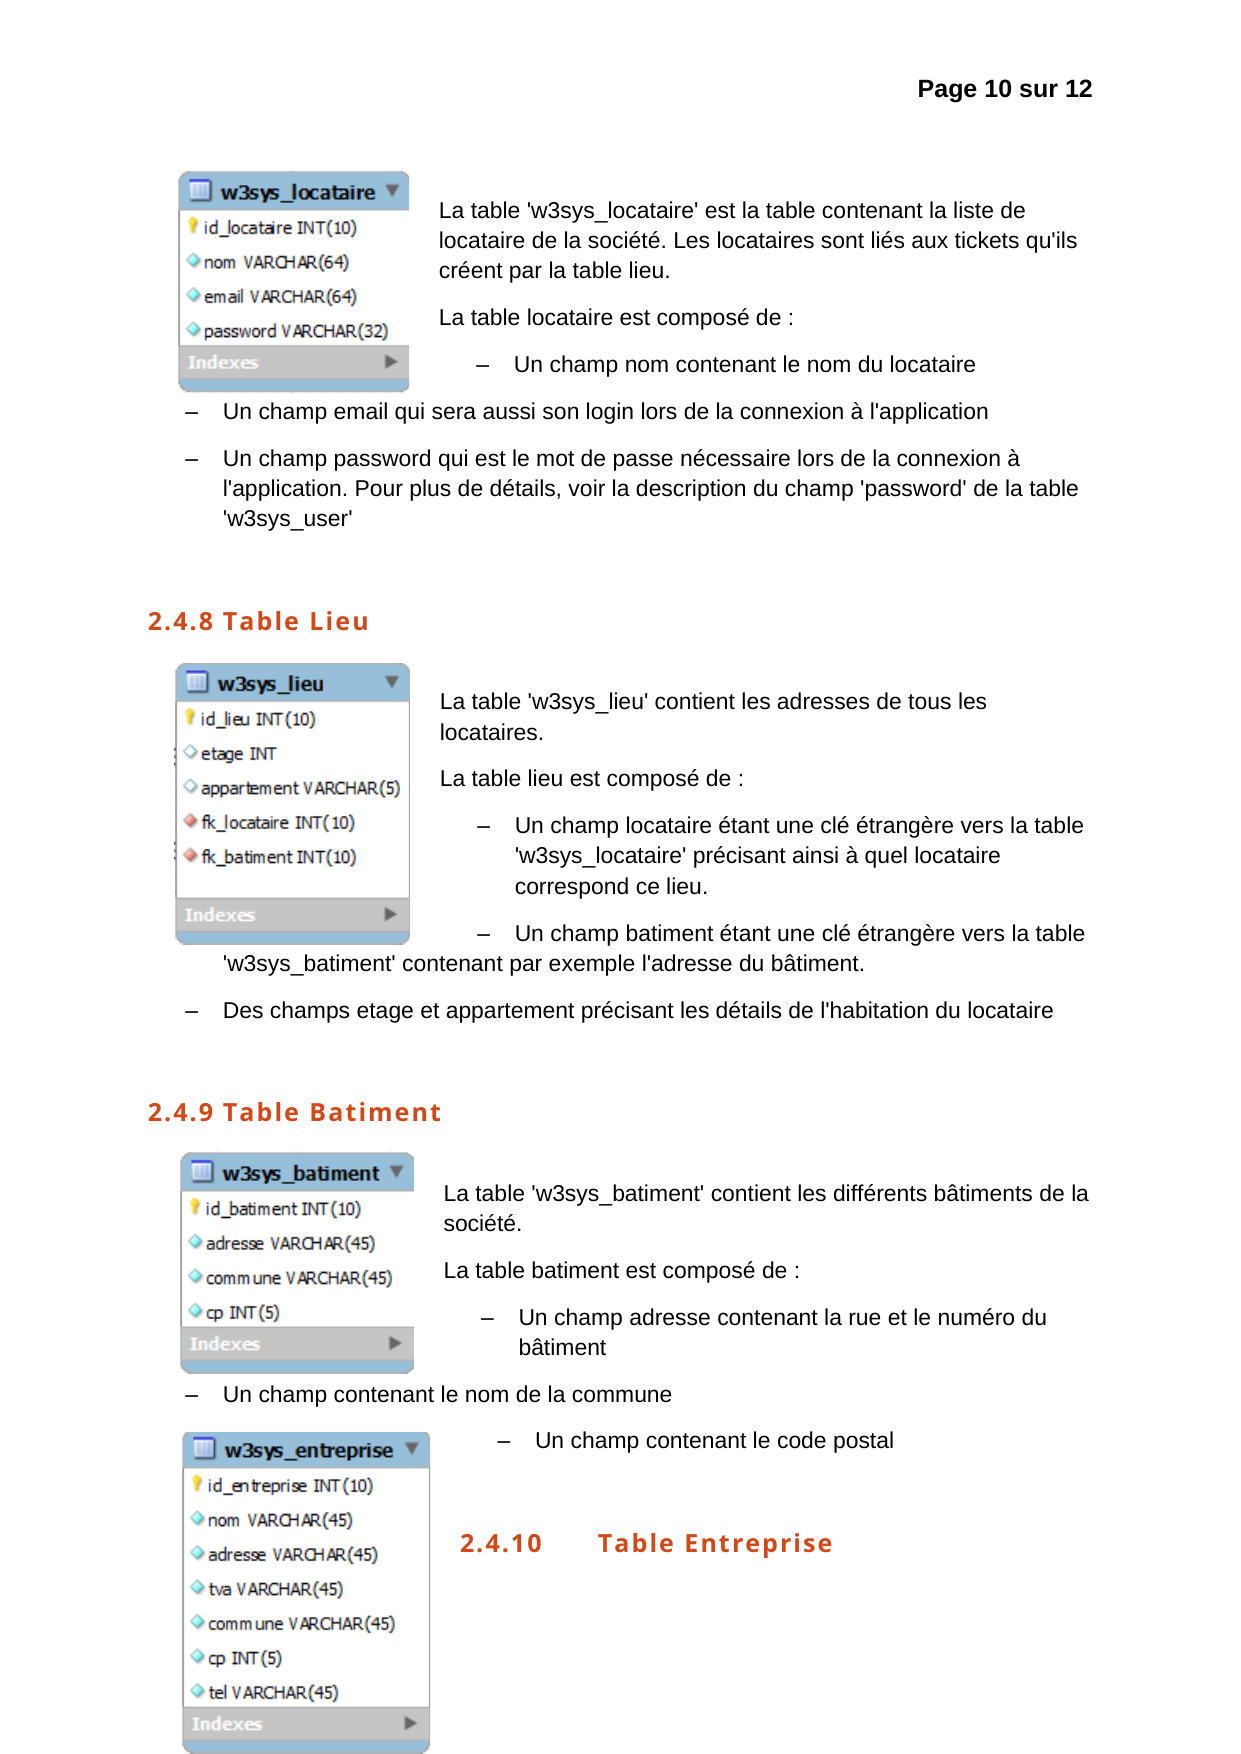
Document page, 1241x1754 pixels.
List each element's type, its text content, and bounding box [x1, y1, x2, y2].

text [148, 765, 174, 792]
text [148, 1179, 179, 1236]
list Un champ contenant le nom de la commune [185, 1381, 1092, 1407]
list Un champ locataire étant une clé étrangère vers la table 'w3sys_locataire' précisant ainsi à quel locataire correspond ce lieu. [410, 812, 1092, 899]
list Des champs etage et appartement précisant les détails de l'habitation du locataire [185, 997, 1092, 1023]
text [148, 304, 177, 331]
picture [177, 170, 410, 394]
list Un champ batiment étant une clé étrangère vers la table 'w3sys_batiment' contenant par exemple l'adresse du bâtiment. [185, 919, 1092, 976]
text La table lieu est composé de : [410, 765, 1092, 792]
subtitle Table Entreprise [431, 1525, 1092, 1559]
list Un champ contenant le code postal [185, 1427, 1092, 1454]
subtitle Table Lieu [148, 603, 1092, 637]
text La table 'w3sys_batiment' contient les différents bâtiments de la société. [414, 1179, 1092, 1236]
text La table batiment est composé de : [414, 1257, 1092, 1283]
picture [179, 1151, 414, 1374]
picture [174, 663, 410, 945]
picture [181, 1432, 431, 1754]
subtitle Table Batiment [148, 1094, 1092, 1128]
text [148, 1257, 179, 1283]
text La table locataire est composé de : [410, 304, 1092, 331]
subtitle [148, 1525, 181, 1559]
list Un champ adresse contenant la rue et le numéro du bâtiment [414, 1303, 1092, 1360]
text La table 'w3sys_lieu' contient les adresses de tous les locataires. [410, 688, 1092, 745]
list Un champ email qui sera aussi son login lors de la connexion à l'application [185, 398, 1092, 424]
list Un champ nom contenant le nom du locataire [410, 351, 1092, 377]
text [148, 688, 174, 745]
text La table 'w3sys_locataire' est la table contenant la liste de locataire de la société. Les locataires sont liés aux tickets qu'ils créent par la table lieu. [410, 197, 1092, 284]
list Un champ password qui est le mot de passe nécessaire lors de la connexion à l'application. Pour plus de détails, voir la description du champ 'password' de la table 'w3sys_user' [185, 445, 1092, 532]
